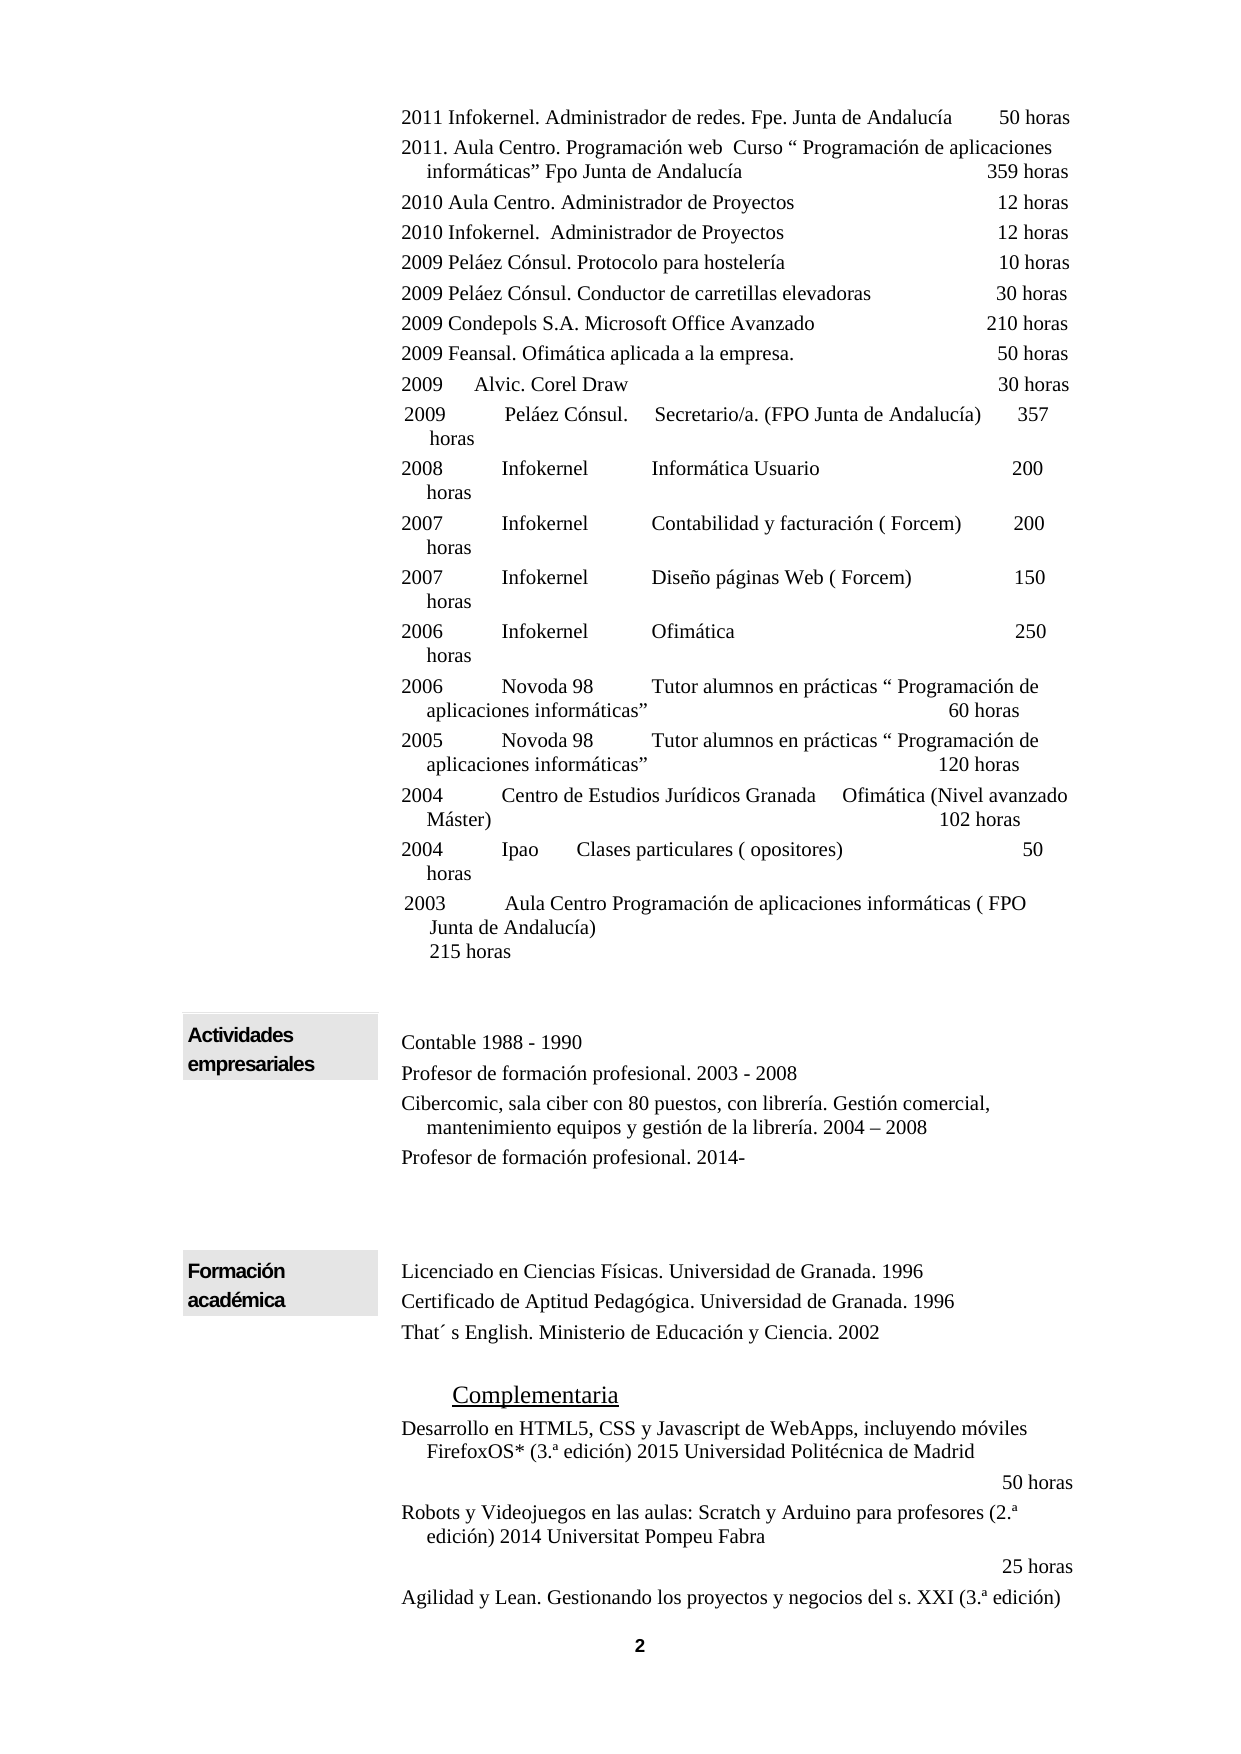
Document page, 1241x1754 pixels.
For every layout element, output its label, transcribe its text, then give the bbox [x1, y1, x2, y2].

table_cell Formación académica [171, 1236, 390, 1609]
table_cell Licenciado en Ciencias Físicas. Universidad de Granada. 1996 Certificado de Aptitud Pedagógica. Universidad de Granada. 1996 That´ s English. Ministerio de Educación y Ciencia. 2002 Complementaria Desarrollo en HTML5, CSS y Javascript de WebApps, incluyendo móviles FirefoxOS* (3.ª edición) 2015 Universidad Politécnica de Madrid 50 horas Robots y Videojuegos en las aulas: Scratch y Arduino para profesores (2.ª edición) 2014 Universitat Pompeu Fabra 25 horas Agilidad y Lean. Gestionando los proyectos y negocios del s. XXI (3.ª edición) [390, 1236, 1083, 1609]
table_cell 2011 Infokernel. Administrador de redes. Fpe. Junta de Andalucía 50 horas 2011. Aula Centro. Programación web Curso “ Programación de aplicaciones informáticas” Fpo Junta de Andalucía 359 horas 2010 Aula Centro. Administrador de Proyectos 12 horas 2010 Infokernel. Administrador de Proyectos 12 horas 2009 Peláez Cónsul. Protocolo para hostelería 10 horas 2009 Peláez Cónsul. Conductor de carretillas elevadoras 30 horas 2009 Condepols S.A. Microsoft Office Avanzado 210 horas 2009 Feansal. Ofimática aplicada a la empresa. 50 horas 2009 Alvic. Corel Draw 30 horas 2009 Peláez Cónsul. Secretario/a. (FPO Junta de Andalucía) 357 horas 2008 Infokernel Informática Usuario 200 horas 2007 Infokernel Contabilidad y facturación ( Forcem) 200 horas 2007 Infokernel Diseño páginas Web ( Forcem) 150 horas 2006 Infokernel Ofimática 250 horas 2006 Novoda 98 Tutor alumnos en prácticas “ Programación de aplicaciones informáticas” 60 horas 2005 Novoda 98 Tutor alumnos en prácticas “ Programación de aplicaciones informáticas” 120 horas 2004 Centro de Estudios Jurídicos Granada Ofimática (Nivel avanzado Máster) 102 horas 2004 Ipao Clases particulares ( opositores) 50 horas 2003 Aula Centro Programación de aplicaciones informáticas ( FPO Junta de Andalucía) 215 horas [390, 105, 1083, 1000]
table_cell Actividades empresariales [171, 1000, 390, 1236]
table_cell Contable 1988 - 1990 Profesor de formación profesional. 2003 - 2008 Cibercomic, sala ciber con 80 puestos, con librería. Gestión comercial, mantenimiento equipos y gestión de la librería. 2004 – 2008 Profesor de formación profesional. 2014- [390, 1000, 1083, 1236]
table_cell [171, 105, 390, 1000]
